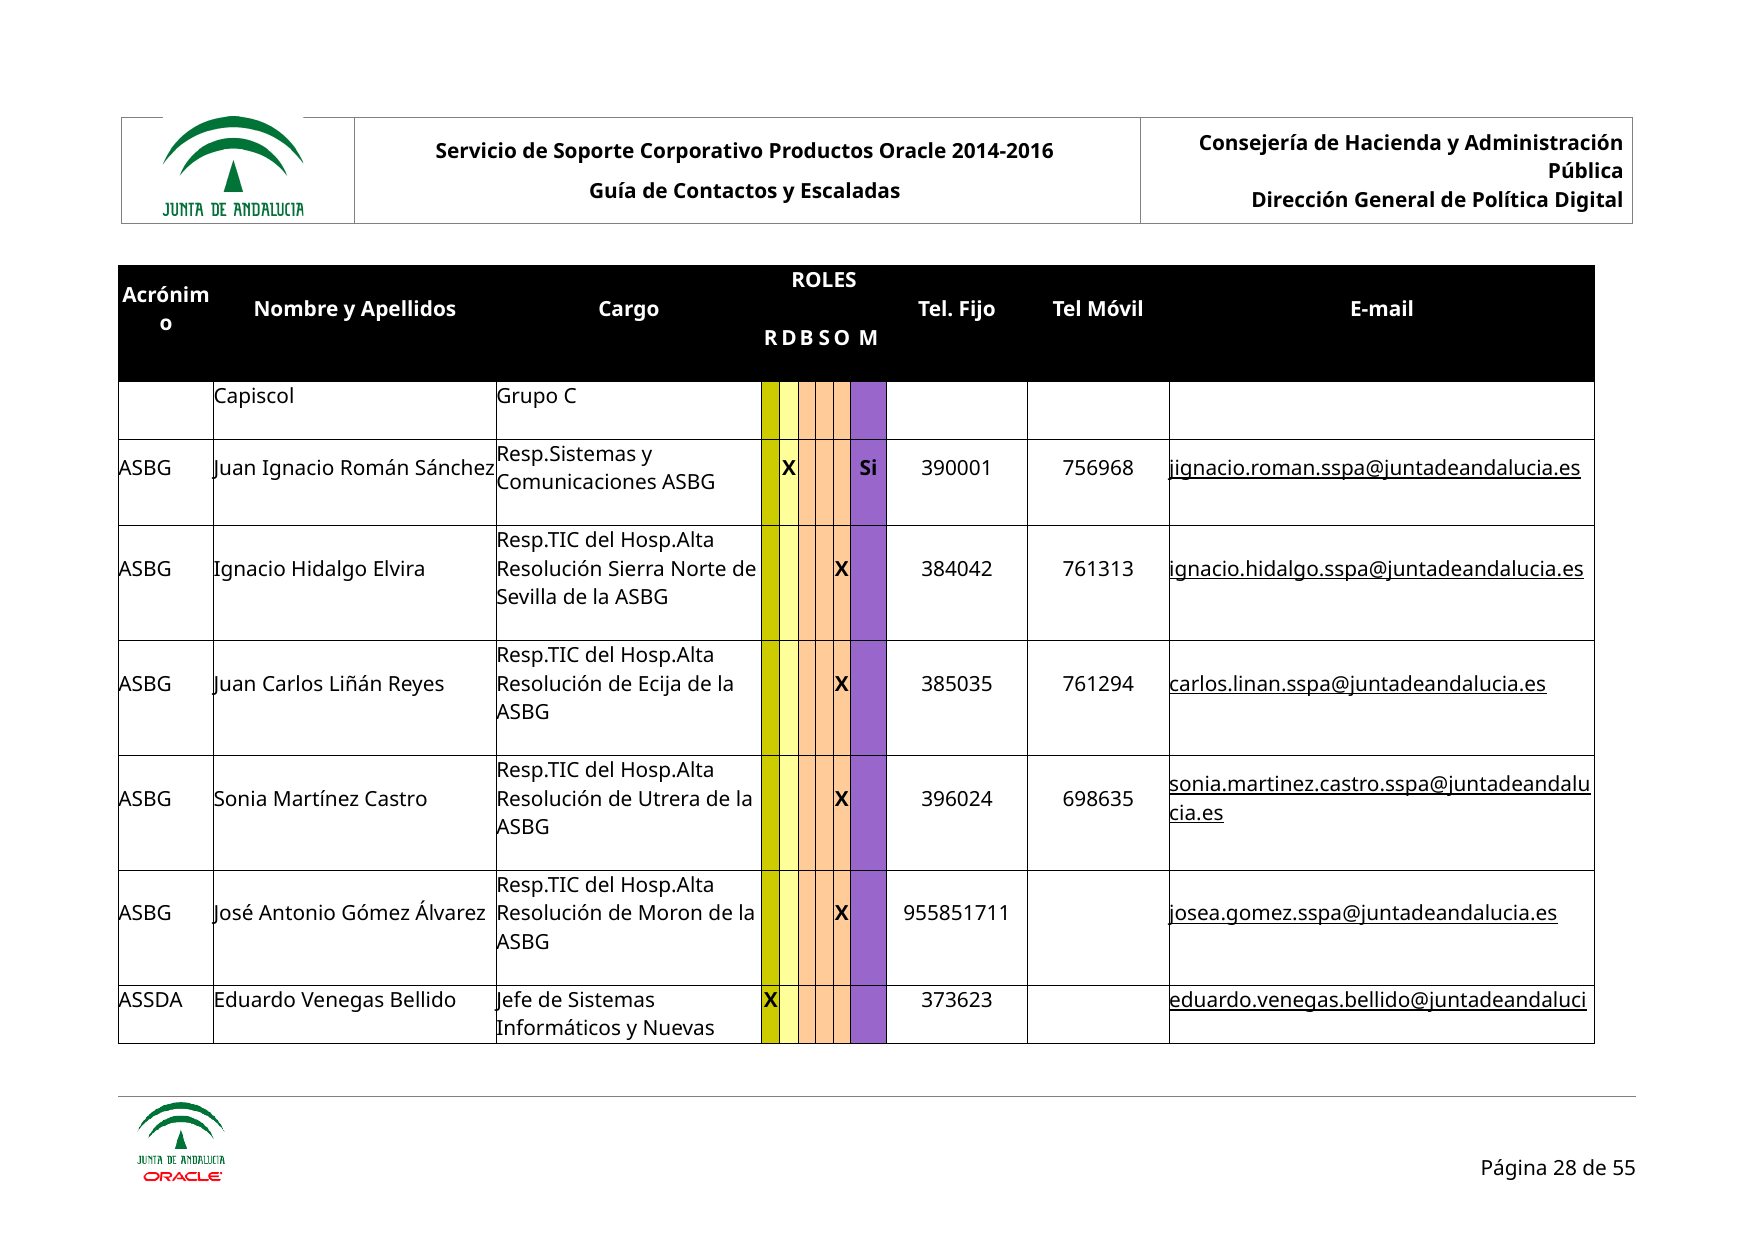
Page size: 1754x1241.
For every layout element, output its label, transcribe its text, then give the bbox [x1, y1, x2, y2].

table_cell D [780, 324, 798, 381]
table_cell carlos.linan.sspa@juntadeandalucia.es [1170, 641, 1594, 755]
table_cell X [834, 526, 850, 640]
table_cell Juan Carlos Liñán Reyes [214, 641, 496, 755]
table_header Tel. Fijo [887, 266, 1027, 381]
table_cell [887, 382, 1027, 439]
table_cell [816, 641, 833, 755]
table_cell [799, 440, 815, 525]
table_cell José Antonio Gómez Álvarez [214, 871, 496, 985]
table_cell 761294 [1028, 641, 1169, 755]
table_cell M [851, 324, 886, 381]
table_cell [816, 871, 833, 985]
table_cell Resp.Sistemas y Comunicaciones ASBG [497, 440, 761, 525]
table_cell Juan Ignacio Román Sánchez [214, 440, 496, 525]
table_cell ASBG [119, 641, 213, 755]
table_cell [762, 871, 779, 985]
table_cell [799, 986, 815, 1043]
table_cell ignacio.hidalgo.sspa@juntadeandalucia.es [1170, 526, 1594, 640]
table_cell 390001 [887, 440, 1027, 525]
table_header Tel Móvil [1028, 266, 1169, 381]
table_cell [816, 382, 833, 439]
table_cell X [834, 871, 850, 985]
table_cell [762, 756, 779, 870]
table_cell [780, 382, 798, 439]
table_cell eduardo.venegas.bellido@juntadeandaluci [1170, 986, 1594, 1043]
table_cell O [834, 324, 850, 381]
table_cell ASBG [119, 440, 213, 525]
table_cell [851, 641, 886, 755]
table_cell [1028, 986, 1169, 1043]
table_cell 384042 [887, 526, 1027, 640]
table_header Cargo [497, 266, 761, 381]
table_cell R [762, 324, 779, 381]
table_cell Resp.TIC del Hosp.Alta Resolución de Utrera de la ASBG [497, 756, 761, 870]
table_cell ASBG [119, 526, 213, 640]
table_cell 396024 [887, 756, 1027, 870]
table_cell [762, 526, 779, 640]
table_cell [816, 526, 833, 640]
table_cell Si [851, 440, 886, 525]
table_cell X [780, 440, 798, 525]
table_cell Capiscol [214, 382, 496, 439]
table_cell [119, 382, 213, 439]
table_cell Resp.TIC del Hosp.Alta Resolución Sierra Norte de Sevilla de la ASBG [497, 526, 761, 640]
table_cell [816, 440, 833, 525]
table_cell [799, 382, 815, 439]
table_cell [851, 986, 886, 1043]
picture [162, 116, 304, 216]
table_cell Resp.TIC del Hosp.Alta Resolución de Moron de la ASBG [497, 871, 761, 985]
table_cell [816, 986, 833, 1043]
table_cell [834, 440, 850, 525]
table_cell [1028, 382, 1169, 439]
table_cell [851, 526, 886, 640]
table_cell 955851711 [887, 871, 1027, 985]
table_header ROLES [762, 266, 886, 323]
table_cell jignacio.roman.sspa@juntadeandalucia.es [1170, 440, 1594, 525]
table_cell Grupo C [497, 382, 761, 439]
table_cell B [799, 324, 815, 381]
table_cell [851, 871, 886, 985]
table_cell ASBG [119, 756, 213, 870]
table_cell [834, 382, 850, 439]
table_cell X [834, 756, 850, 870]
table_header Nombre y Apellidos [214, 266, 496, 381]
table_cell Eduardo Venegas Bellido [214, 986, 496, 1043]
table_cell [816, 756, 833, 870]
table_cell 698635 [1028, 756, 1169, 870]
table_cell [780, 871, 798, 985]
table_cell [799, 641, 815, 755]
table_cell [799, 871, 815, 985]
table_cell 756968 [1028, 440, 1169, 525]
table_cell S [816, 324, 833, 381]
table_header E-mail [1170, 266, 1594, 381]
table_cell ASSDA [119, 986, 213, 1043]
table_cell 761313 [1028, 526, 1169, 640]
table_cell 385035 [887, 641, 1027, 755]
table_cell [1028, 871, 1169, 985]
table_cell [851, 756, 886, 870]
table_cell [1170, 382, 1594, 439]
table_cell X [834, 641, 850, 755]
table_cell [799, 756, 815, 870]
table_cell [780, 641, 798, 755]
table_cell 373623 [887, 986, 1027, 1043]
picture [135, 1102, 226, 1185]
table_cell [780, 526, 798, 640]
table_cell [834, 986, 850, 1043]
table_cell [780, 986, 798, 1043]
table_cell Jefe de Sistemas Informáticos y Nuevas [497, 986, 761, 1043]
table_cell sonia.martinez.castro.sspa@juntadeandalucia.es [1170, 756, 1594, 870]
table_cell Ignacio Hidalgo Elvira [214, 526, 496, 640]
table_cell ASBG [119, 871, 213, 985]
table_cell [762, 440, 779, 525]
table_cell [762, 641, 779, 755]
table_cell X [762, 986, 779, 1043]
table_cell Sonia Martínez Castro [214, 756, 496, 870]
table_cell Resp.TIC del Hosp.Alta Resolución de Ecija de la ASBG [497, 641, 761, 755]
table_cell josea.gomez.sspa@juntadeandalucia.es [1170, 871, 1594, 985]
table_cell [851, 382, 886, 439]
table_cell [799, 526, 815, 640]
table_cell [762, 382, 779, 439]
table_header Acrónimo [119, 266, 213, 381]
table_cell [780, 756, 798, 870]
